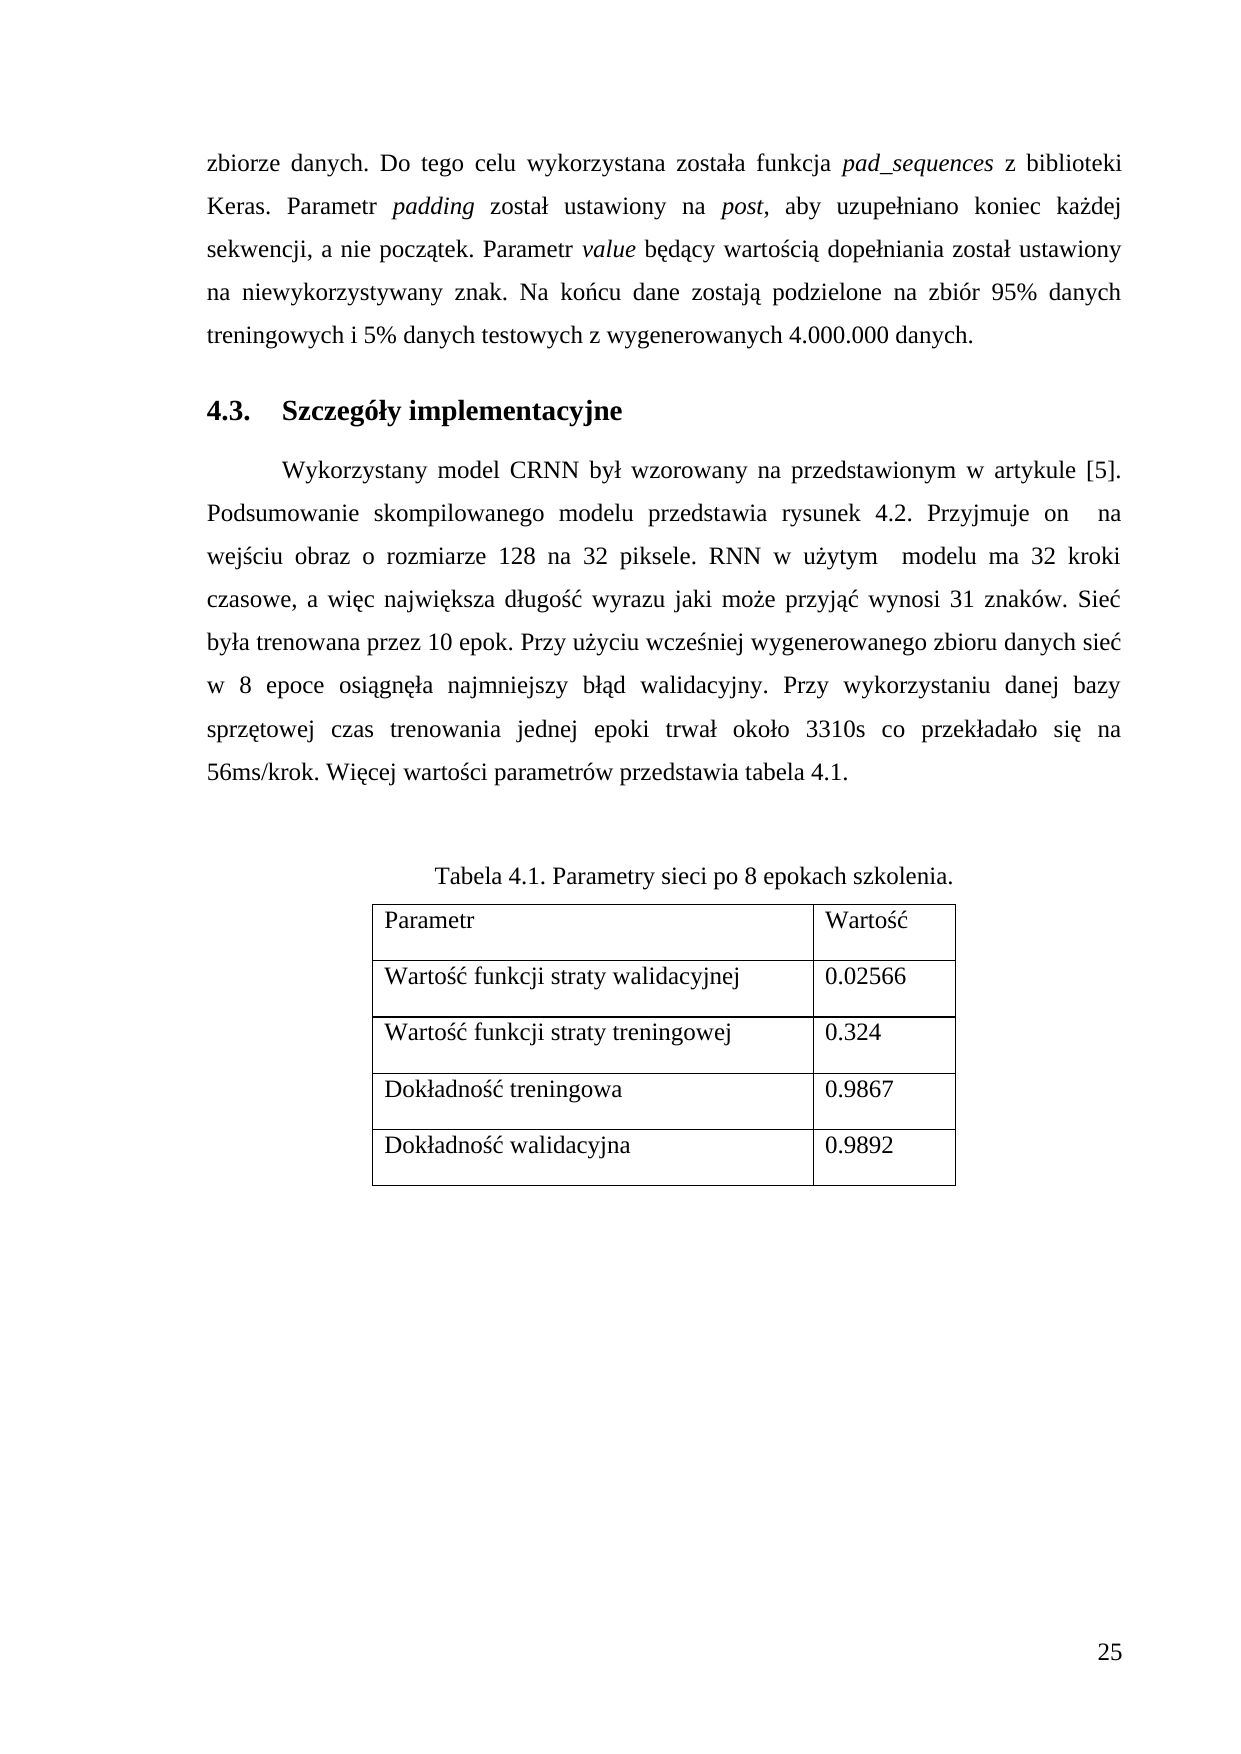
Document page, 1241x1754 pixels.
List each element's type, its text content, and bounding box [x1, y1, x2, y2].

text zbiorze danych. Do tego celu wykorzystana została funkcja pad_sequences z biblioteki Keras. Parametr padding został ustawiony na post, aby uzupełniano koniec każdej sekwencji, a nie początek. Parametr value będący wartością dopełniania został ustawiony na niewykorzystywany znak. Na końcu dane zostają podzielone na zbiór 95% danych treningowych i 5% danych testowych z wygenerowanych 4.000.000 danych. [207, 148, 1122, 349]
table_cell Dokładność walidacyjna [373, 1130, 813, 1185]
text Wykorzystany model CRNN był wzorowany na przedstawionym w artykule [5]. Podsumowanie skompilowanego modelu przedstawia rysunek 4.2. Przyjmuje on na wejściu obraz o rozmiarze 128 na 32 piksele. RNN w użytym modelu ma 32 kroki czasowe, a więc największa długość wyrazu jaki może przyjąć wynosi 31 znaków. Sieć była trenowana przez 10 epok. Przy użyciu wcześniej wygenerowanego zbioru danych sieć w 8 epoce osiągnęła najmniejszy błąd walidacyjny. Przy wykorzystaniu danej bazy sprzętowej czas trenowania jednej epoki trwał około 3310s co przekładało się na 56ms/krok. Więcej wartości parametrów przedstawia tabela 4.1. [207, 455, 1122, 786]
table_cell Wartość funkcji straty treningowej [373, 1018, 813, 1073]
subtitle Szczegóły implementacyjne [207, 393, 1122, 426]
table_cell Dokładność treningowa [373, 1074, 813, 1129]
table_cell Wartość funkcji straty walidacyjnej [373, 961, 813, 1016]
text Tabela 4.1. Parametry sieci po 8 epokach szkolenia. [207, 861, 1122, 889]
table_cell 0.9867 [814, 1074, 955, 1129]
table_header Wartość [814, 905, 955, 960]
table_header Parametr [373, 905, 813, 960]
table_cell 0.02566 [814, 961, 955, 1016]
table_cell 0.9892 [814, 1130, 955, 1185]
table_cell 0.324 [814, 1018, 955, 1073]
